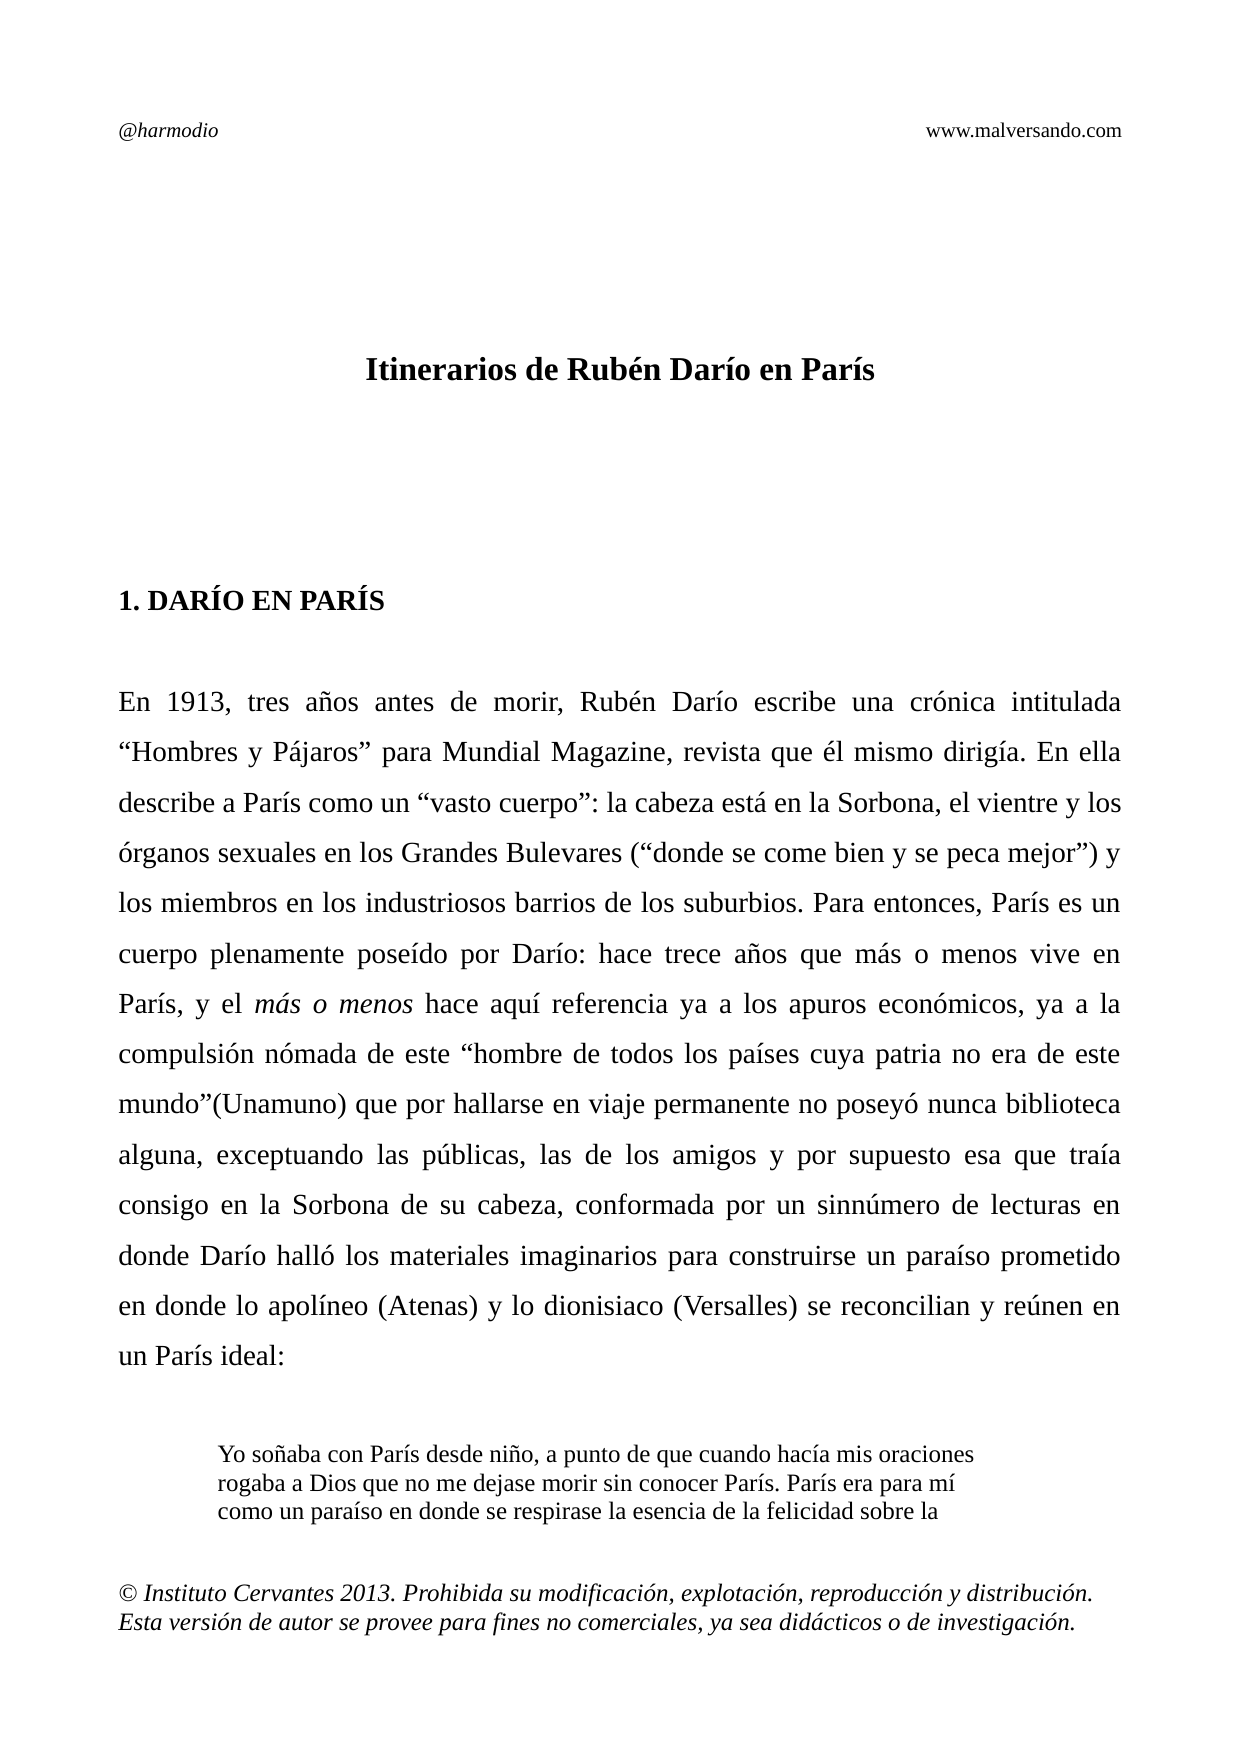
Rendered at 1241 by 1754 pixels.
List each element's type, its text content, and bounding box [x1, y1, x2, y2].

text 1. DARÍO EN PARÍS [118, 583, 1122, 617]
text En 1913, tres años antes de morir, Rubén Darío escribe una crónica intitulada “Hombres y Pájaros” para Mundial Magazine, revista que él mismo dirigía. En ella describe a París como un “vasto cuerpo”: la cabeza está en la Sorbona, el vientre y los órganos sexuales en los Grandes Bulevares (“donde se come bien y se peca mejor”) y los miembros en los industriosos barrios de los suburbios. Para entonces, París es un cuerpo plenamente poseído por Darío: hace trece años que más o menos vive en París, y el más o menos hace aquí referencia ya a los apuros económicos, ya a la compulsión nómada de este “hombre de todos los países cuya patria no era de este mundo”(Unamuno) que por hallarse en viaje permanente no poseyó nunca biblioteca alguna, exceptuando las públicas, las de los amigos y por supuesto esa que traía consigo en la Sorbona de su cabeza, conformada por un sinnúmero de lecturas en donde Darío halló los materiales imaginarios para construirse un paraíso prometido en donde lo apolíneo (Atenas) y lo dionisiaco (Versalles) se reconcilian y reúnen en un París ideal: [118, 684, 1122, 1372]
text Itinerarios de Rubén Darío en París [118, 349, 1122, 387]
text Yo soñaba con París desde niño, a punto de que cuando hacía mis oraciones rogaba a Dios que no me dejase morir sin conocer París. París era para mí como un paraíso en donde se respirase la esencia de la felicidad sobre la [217, 1439, 1003, 1525]
